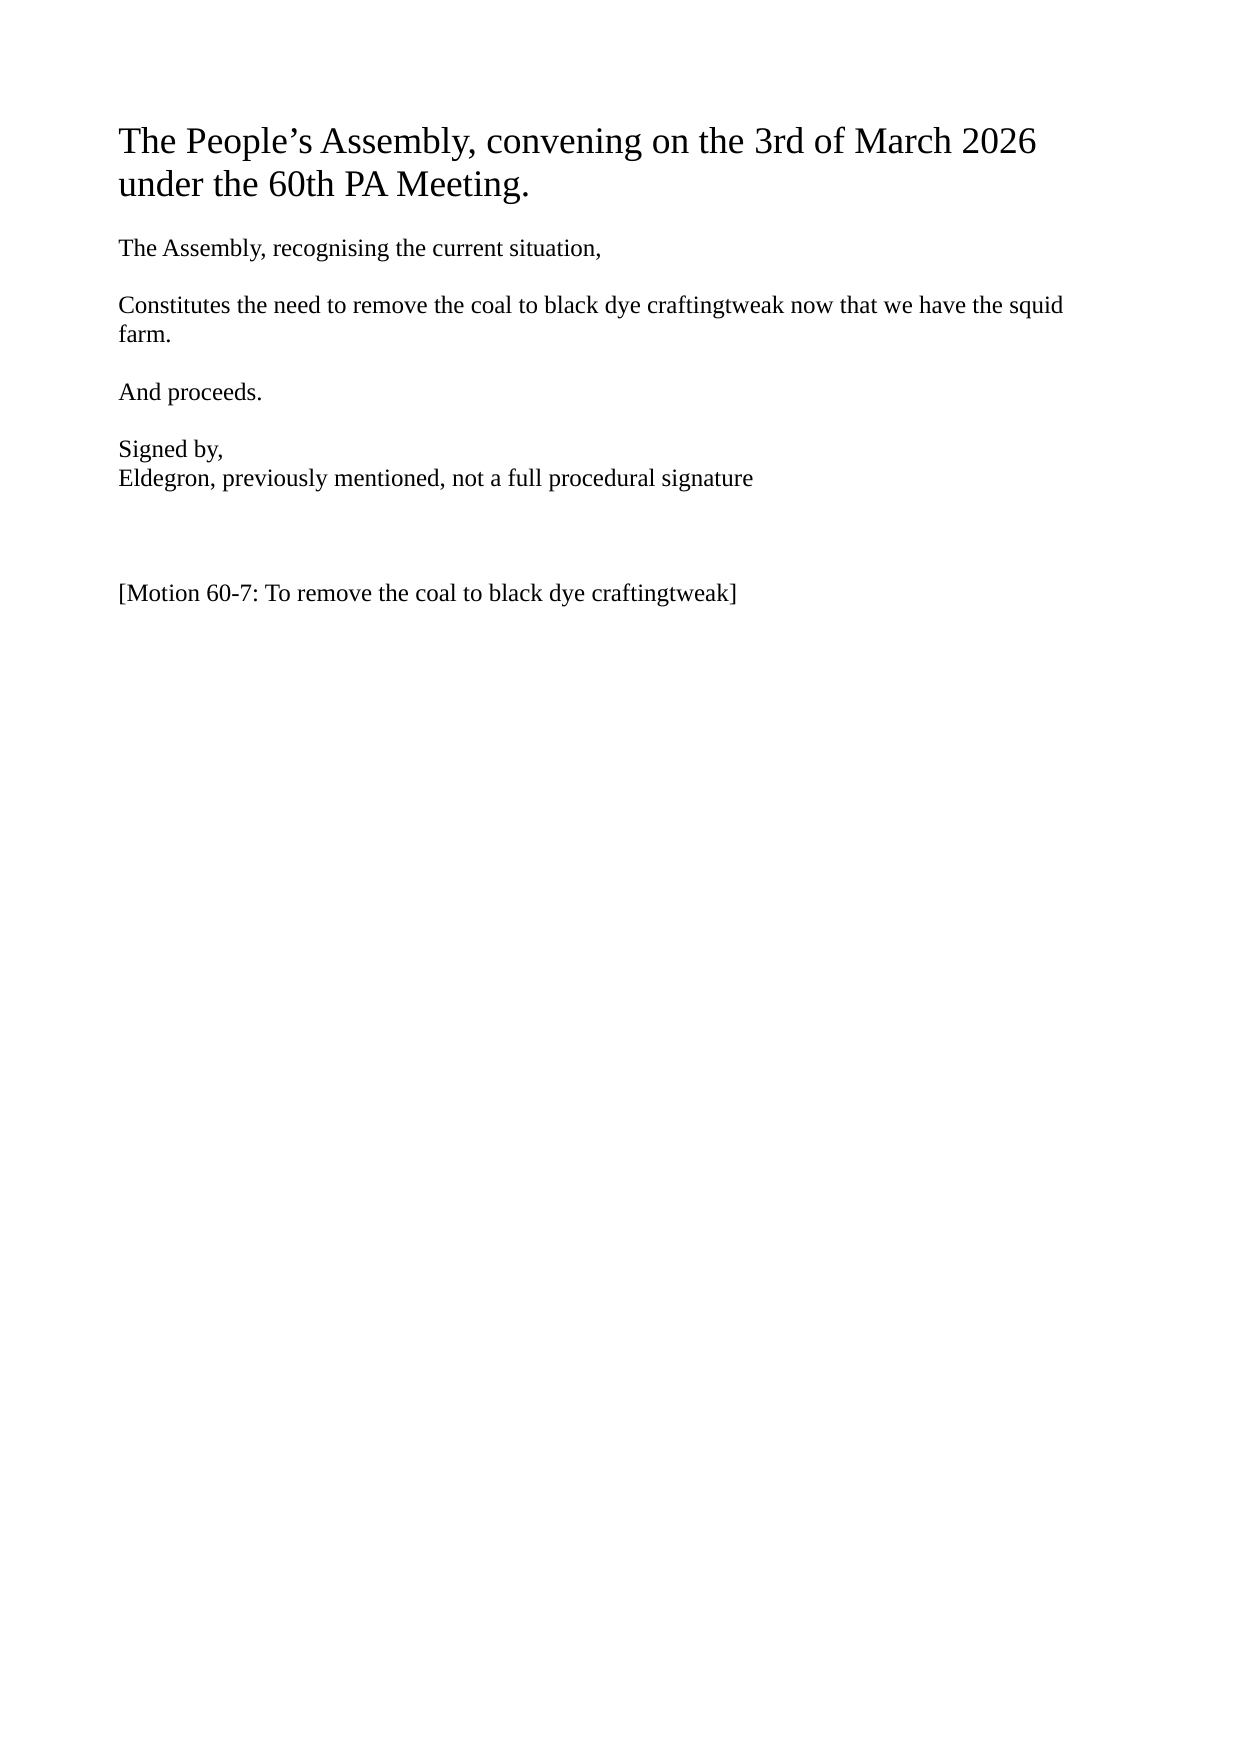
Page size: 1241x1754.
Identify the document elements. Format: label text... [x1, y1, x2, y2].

text The Assembly, recognising the current situation, [118, 233, 1122, 262]
text The People’s Assembly, convening on the 3rd of March 2026 under the 60th PA Meeting. [118, 118, 1122, 204]
text And proceeds. [118, 377, 1122, 406]
text Signed by, [118, 434, 1122, 463]
text [Motion 60-7: To remove the coal to black dye craftingtweak] [118, 578, 1122, 607]
text Eldegron, previously mentioned, not a full procedural signature [118, 463, 1122, 492]
text Constitutes the need to remove the coal to black dye craftingtweak now that we have the squid farm. [118, 291, 1122, 348]
